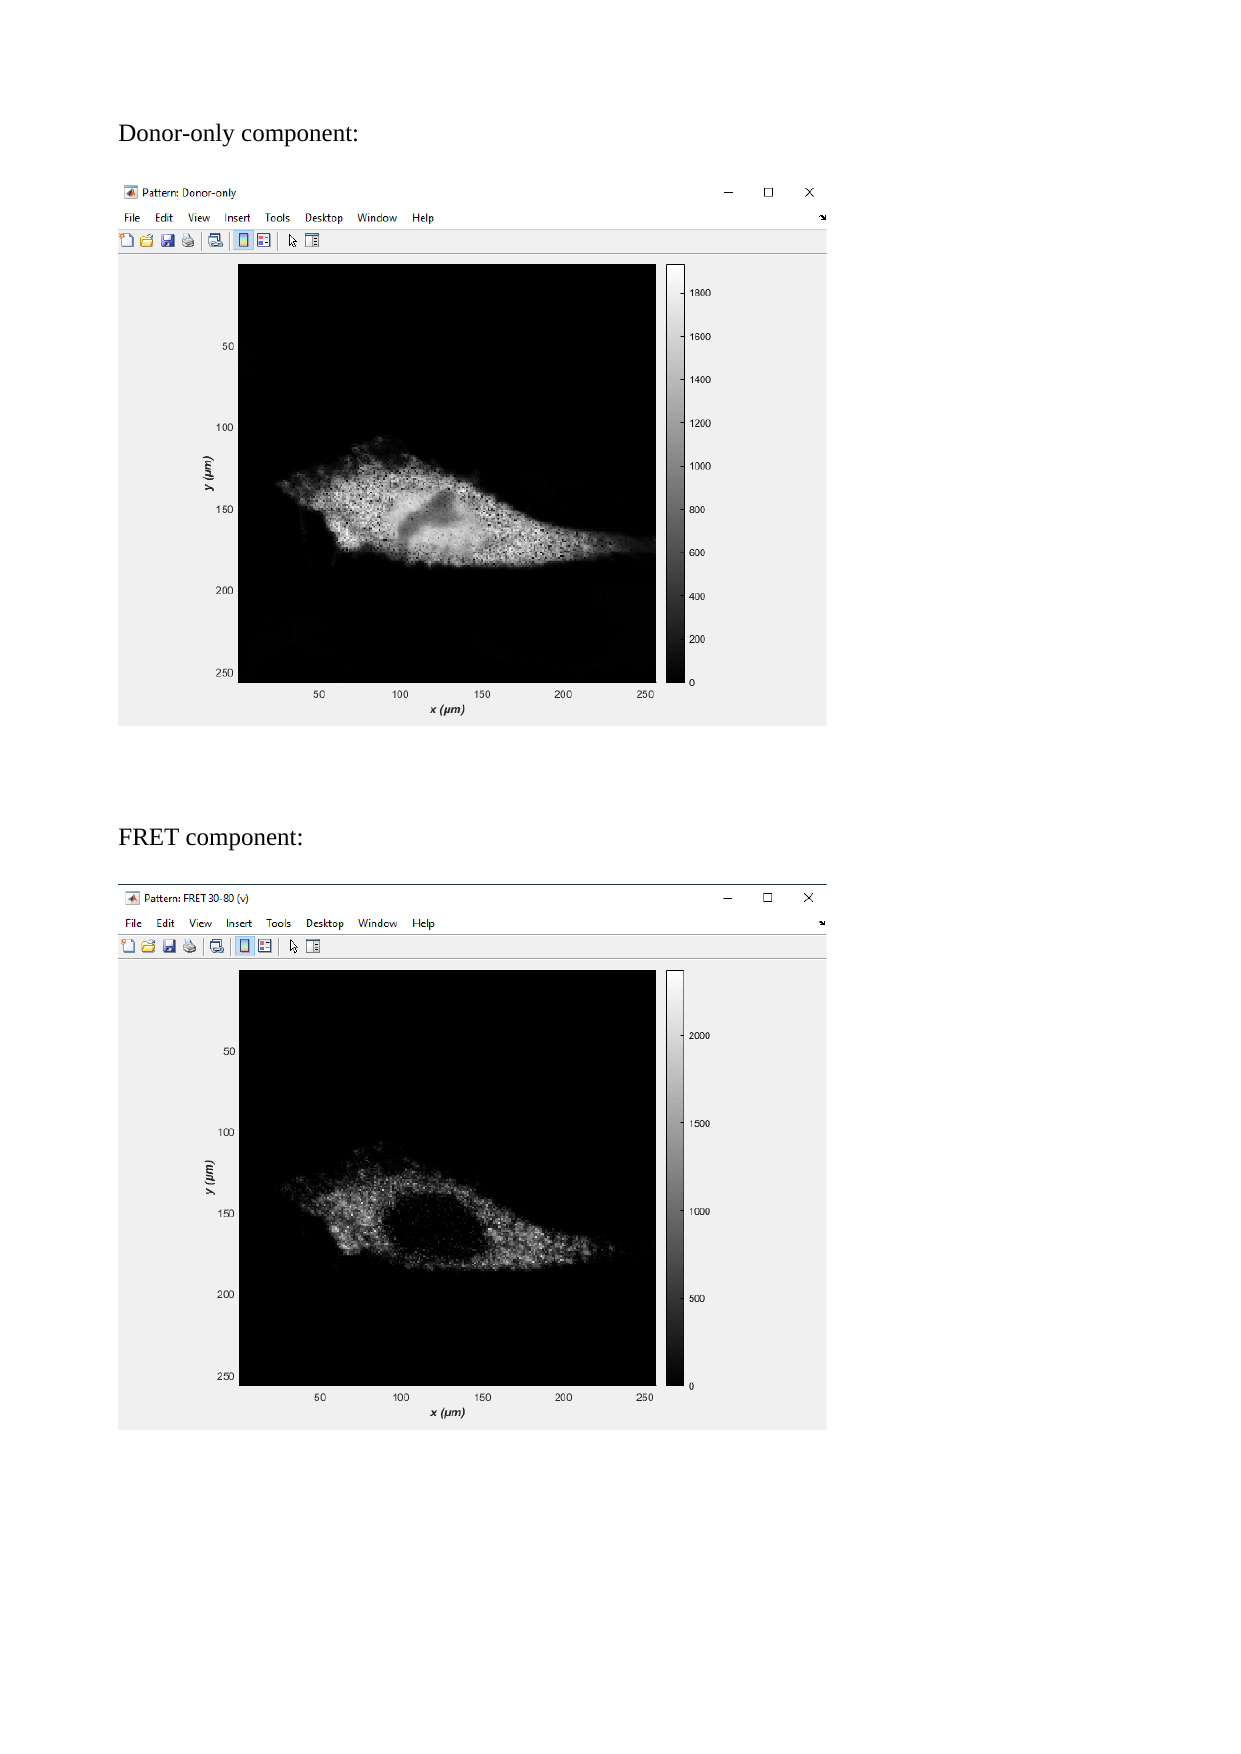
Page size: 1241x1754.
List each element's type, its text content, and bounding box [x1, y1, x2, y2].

text FRET component: [118, 822, 1122, 851]
picture [118, 180, 827, 726]
text Donor-only component: [118, 118, 1122, 147]
picture [118, 884, 827, 1430]
